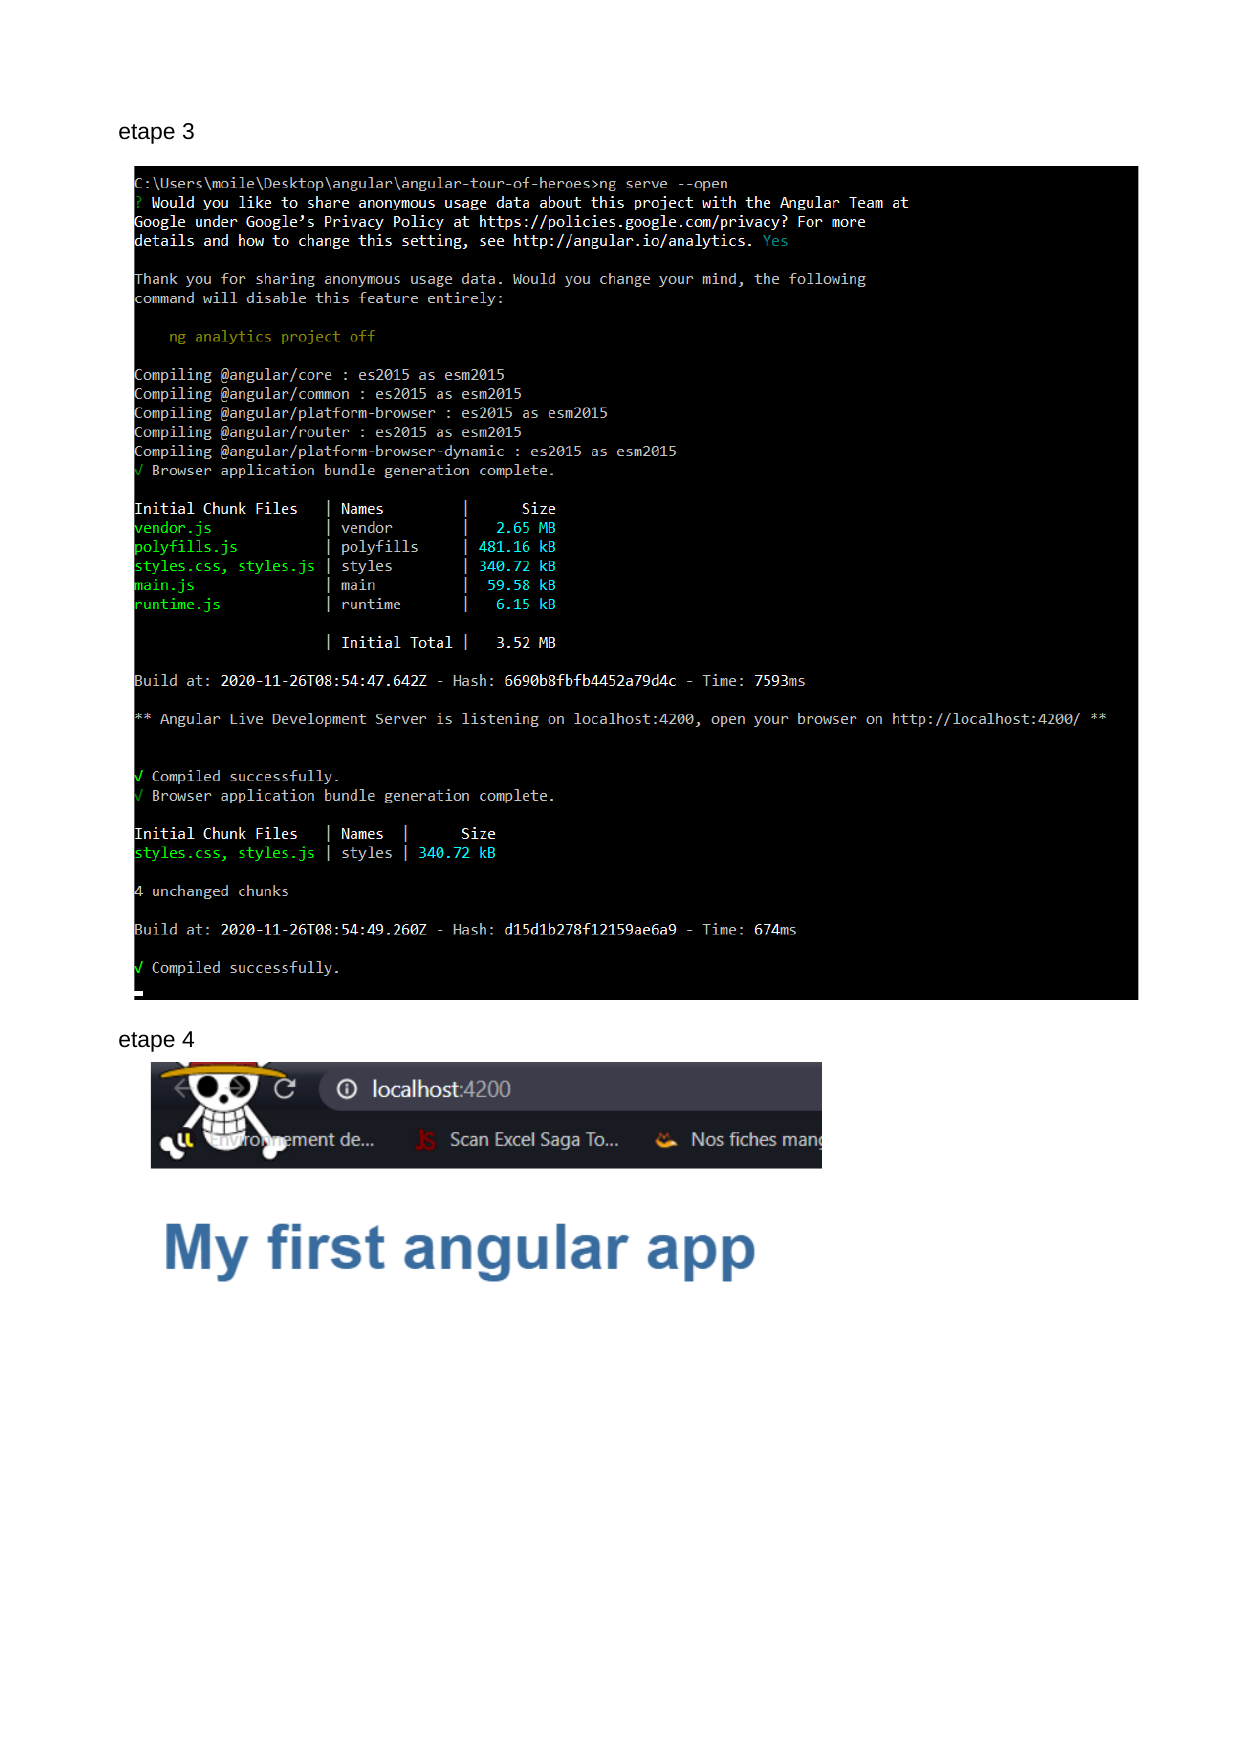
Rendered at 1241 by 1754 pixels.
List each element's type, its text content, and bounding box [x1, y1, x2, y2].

text etape 4 [118, 1026, 1122, 1052]
picture [150, 1062, 822, 1318]
text etape 3 [118, 118, 1122, 144]
picture [134, 166, 1139, 1000]
